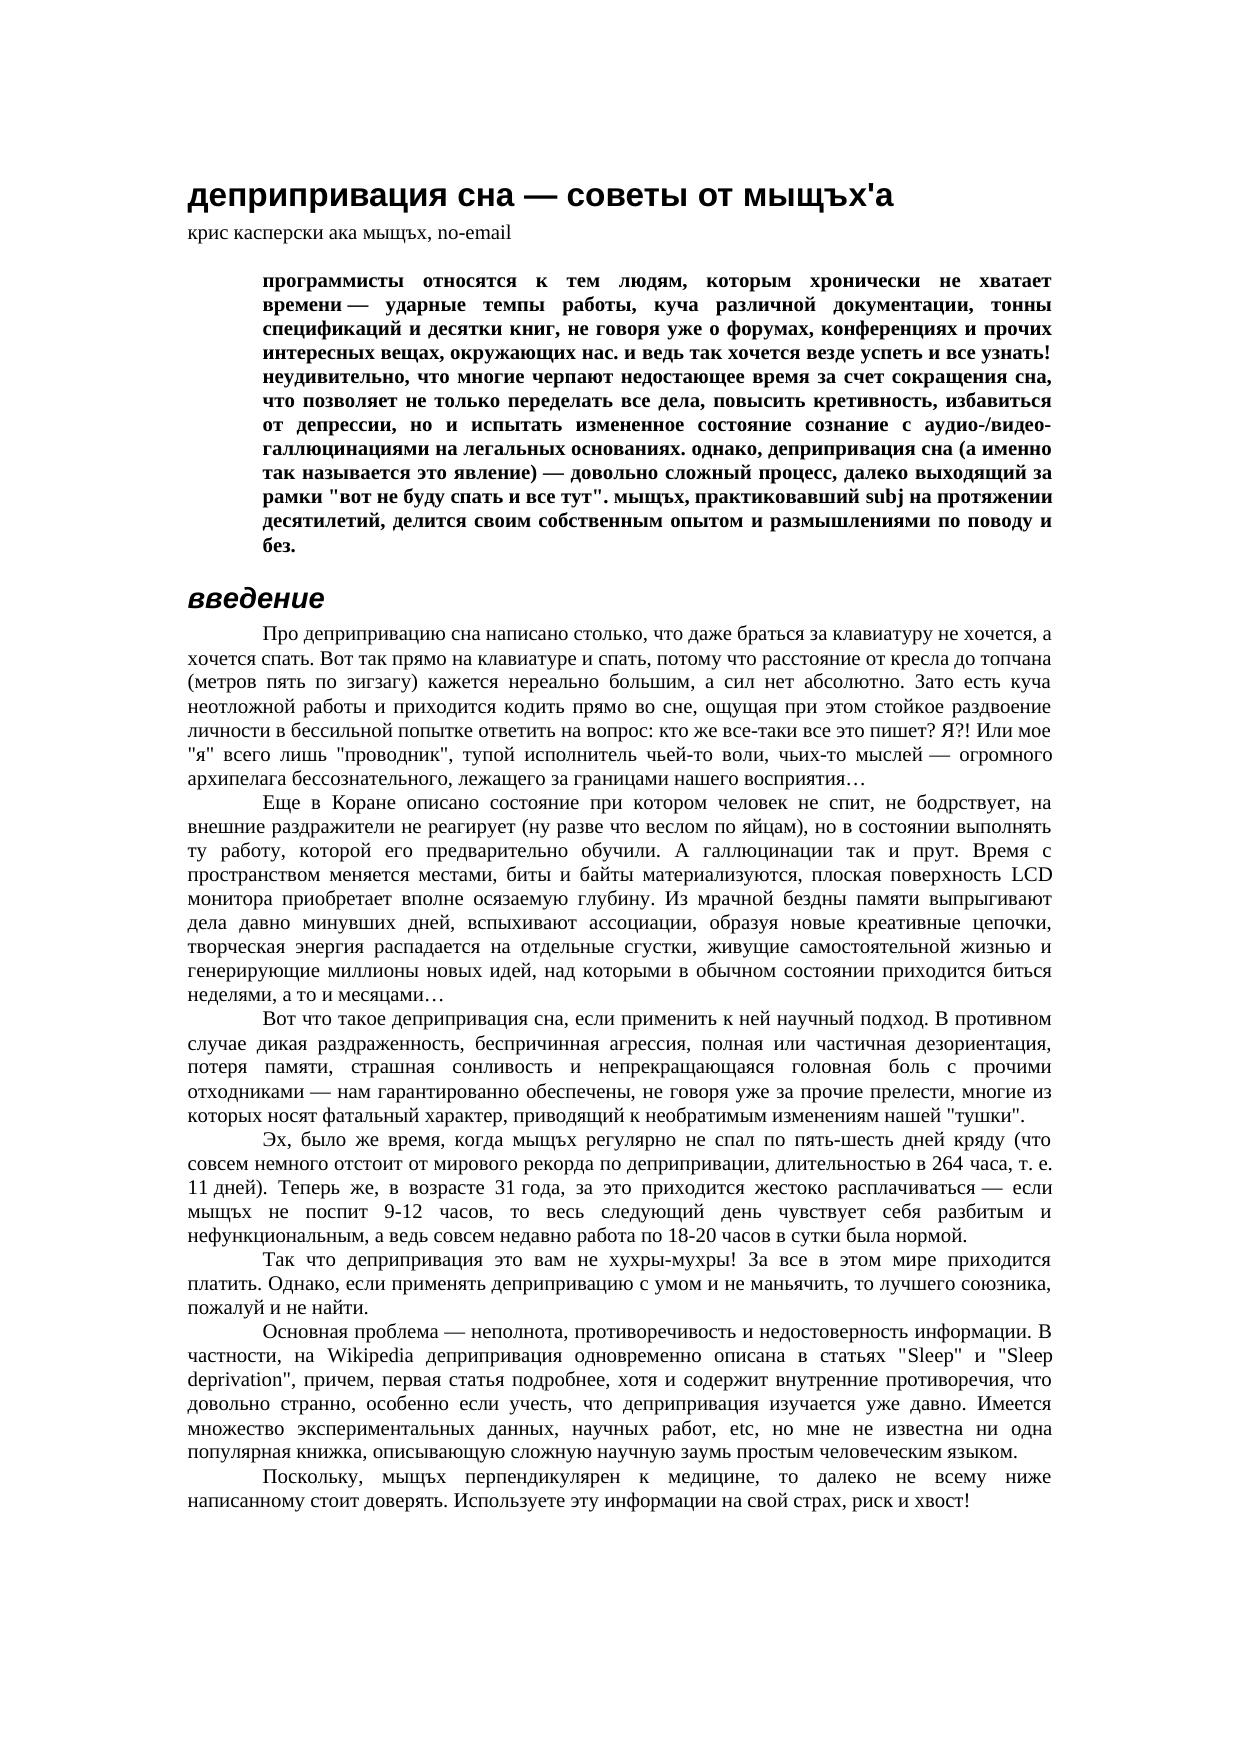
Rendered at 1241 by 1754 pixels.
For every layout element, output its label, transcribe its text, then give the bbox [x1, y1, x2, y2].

text Поскольку, мыщъх перпендикулярен к медицине, то далеко не всему ниже написанному стоит доверять. Используете эту информации на свой страх, риск и хвост! [187, 1463, 1053, 1512]
text Про деприпривацию сна написано столько, что даже браться за клавиатуру не хочется, а хочется спать. Вот так прямо на клавиатуре и спать, потому что расстояние от кресла до топчана (метров пять по зигзагу) кажется нереально большим, а сил нет абсолютно. Зато есть куча неотложной работы и приходится кодить прямо во сне, ощущая при этом стойкое раздвоение личности в бессильной попытке ответить на вопрос: кто же все-таки все это пишет? Я?! Или мое "я" всего лишь "проводник", тупой исполнитель чьей-то воли, чьих-то мыслей — огромного архипелага бессознательного, лежащего за границами нашего восприятия… [187, 621, 1053, 790]
text Так что деприпривация это вам не хухры-мухры! За все в этом мире приходится платить. Однако, если применять деприпривацию с умом и не маньячить, то лучшего союзника, пожалуй и не найти. [187, 1247, 1053, 1319]
text программисты относятся к тем людям, которым хронически не хватает времени — ударные темпы работы, куча различной документации, тонны спецификаций и десятки книг, не говоря уже о форумах, конференциях и прочих интересных вещах, окружающих нас. и ведь так хочется везде успеть и все узнать! неудивительно, что многие черпают недостающее время за счет сокращения сна, что позволяет не только переделать все дела, повысить кретивность, избавиться от депрессии, но и испытать измененное состояние сознание с аудио-/видео-галлюцинациями на легальных основаниях. однако, деприпривация сна (а именно так называется это явление) — довольно сложный процесс, далеко выходящий за рамки "вот не буду спать и все тут". мыщъх, практиковавший subj на протяжении десятилетий, делится своим собственным опытом и размышлениями по поводу и без. [262, 268, 1053, 557]
subtitle введение [187, 582, 1053, 615]
text крис касперски ака мыщъх, no-email [187, 220, 1053, 244]
text Еще в Коране описано состояние при котором человек не спит, не бодрствует, на внешние раздражители не реагирует (ну разве что веслом по яйцам), но в состоянии выполнять ту работу, которой его предварительно обучили. А галлюцинации так и прут. Время с пространством меняется местами, биты и байты материализуются, плоская поверхность LCD монитора приобретает вполне осязаемую глубину. Из мрачной бездны памяти выпрыгивают дела давно минувших дней, вспыхивают ассоциации, образуя новые креативные цепочки, творческая энергия распадается на отдельные сгустки, живущие самостоятельной жизнью и генерирующие миллионы новых идей, над которыми в обычном состоянии приходится биться неделями, а то и месяцами… [187, 790, 1053, 1006]
subtitle деприпривация сна — советы от мыщъх'а [187, 175, 1053, 213]
text Основная проблема — неполнота, противоречивость и недостоверность информации. В частности, на Wikipedia деприпривация одновременно описана в статьях "Sleep" и "Sleep deprivation", причем, первая статья подробнее, хотя и содержит внутренние противоречия, что довольно странно, особенно если учесть, что деприпривация изучается уже давно. Имеется множество экспериментальных данных, научных работ, etc, но мне не известна ни одна популярная книжка, описывающую сложную научную заумь простым человеческим языком. [187, 1319, 1053, 1463]
text Вот что такое деприпривация сна, если применить к ней научный подход. В противном случае дикая раздраженность, беспричинная агрессия, полная или частичная дезориентация, потеря памяти, страшная сонливость и непрекращающаяся головная боль с прочими отходниками — нам гарантированно обеспечены, не говоря уже за прочие прелести, многие из которых носят фатальный характер, приводящий к необратимым изменениям нашей "тушки". [187, 1006, 1053, 1127]
text Эх, было же время, когда мыщъх регулярно не спал по пять-шесть дней кряду (что совсем немного отстоит от мирового рекорда по деприпривации, длительностью в 264 часа, т. е. 11 дней). Теперь же, в возрасте 31 года, за это приходится жестоко расплачиваться — если мыщъх не поспит 9-12 часов, то весь следующий день чувствует себя разбитым и нефункциональным, а ведь совсем недавно работа по 18-20 часов в сутки была нормой. [187, 1127, 1053, 1247]
